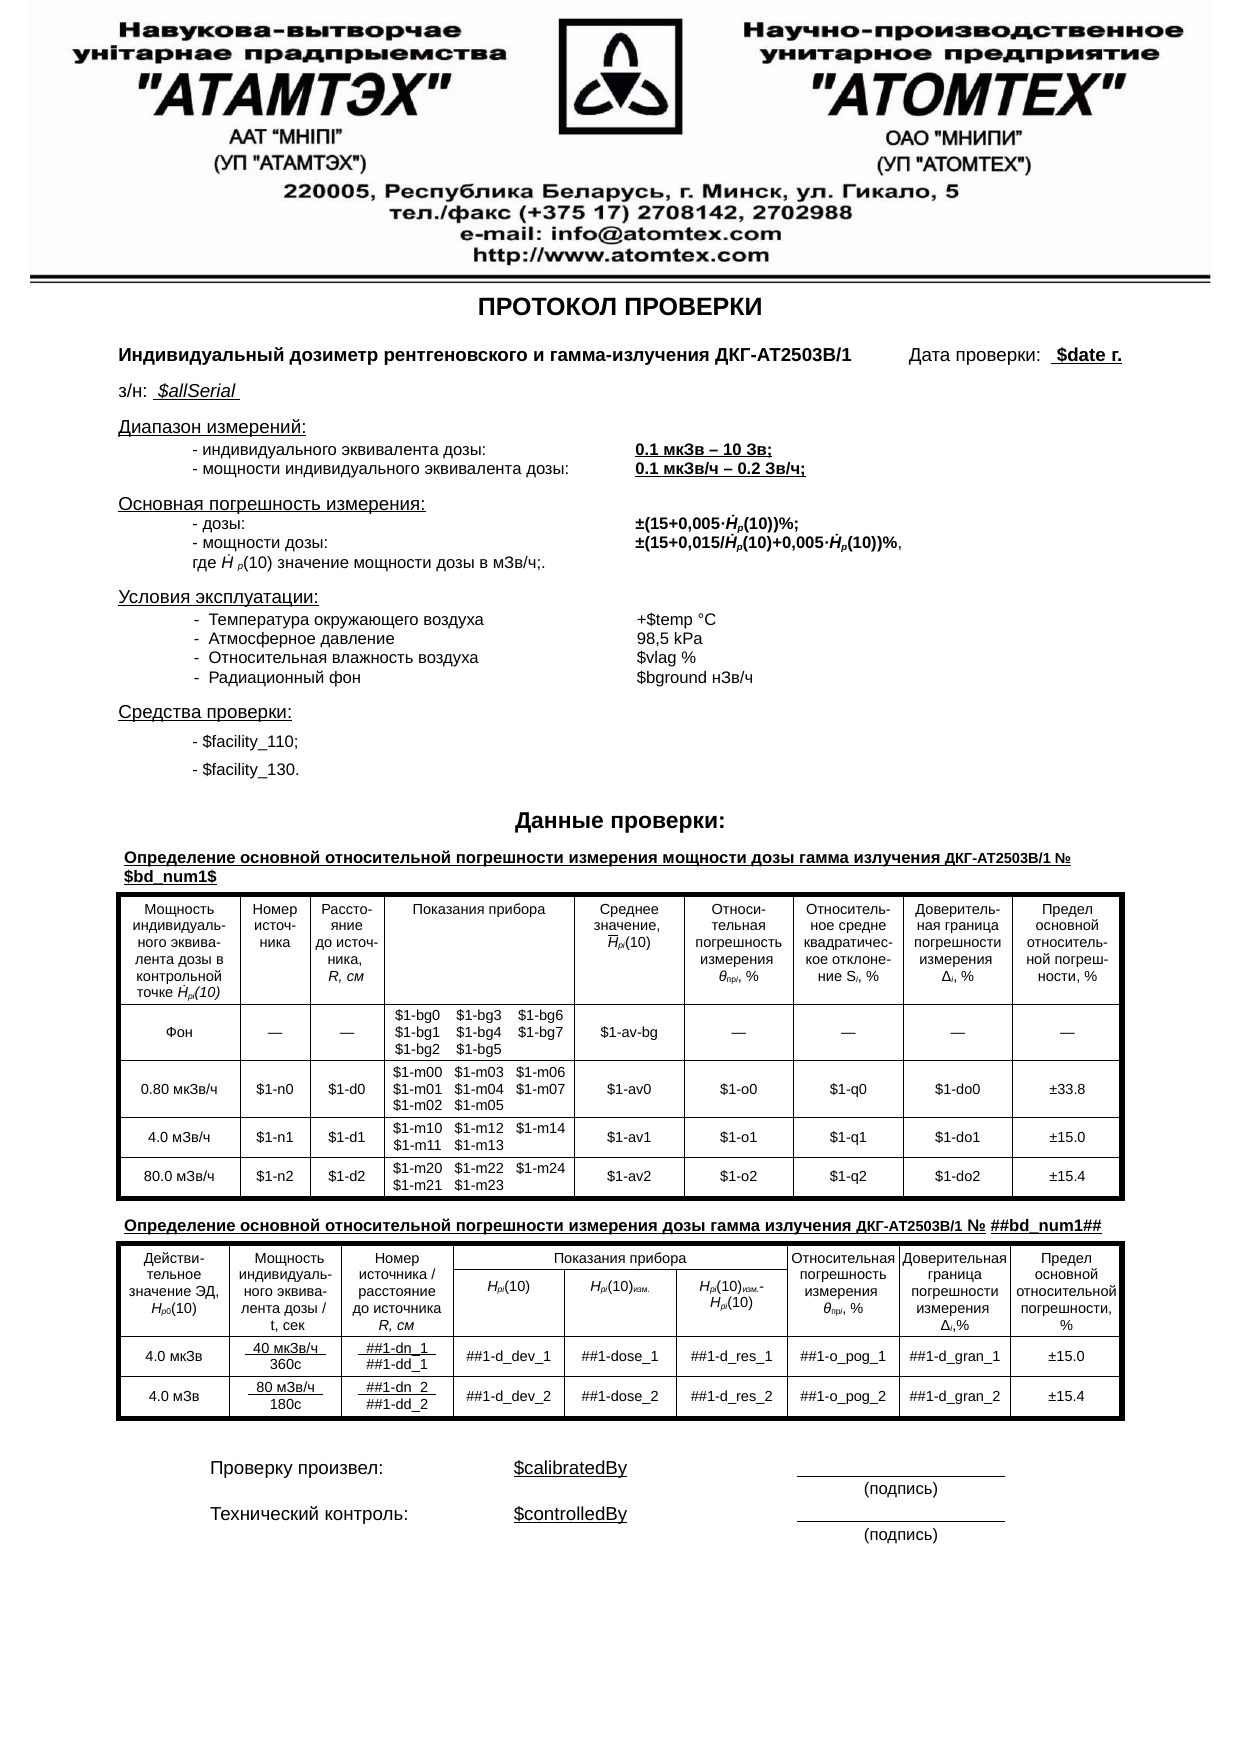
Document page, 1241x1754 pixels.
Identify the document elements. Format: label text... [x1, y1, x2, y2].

table_cell Относитель-ное средне квадратичес-кое отклоне-ние Si, % [794, 897, 903, 1004]
table_cell Предел основной относительной погрешности, % [1011, 1246, 1119, 1336]
table_cell 40 мкЗв/ч 360c [230, 1337, 341, 1376]
table_cell ##1-d_gran_1 [900, 1337, 1010, 1376]
table_cell $1-o0 [685, 1061, 793, 1117]
table_cell ±15.4 [1013, 1158, 1119, 1196]
table_cell (подпись) [771, 1524, 1030, 1546]
text - Радиационный фон $bground нЗв/ч [119, 667, 1122, 687]
text Основная погрешность измерения: [118, 493, 1122, 514]
table_cell $1-m20 $1-m21 $1-m22 $1-m23 $1-m24 [385, 1158, 574, 1196]
text - мощности индивидуального эквивалента дозы: 0.1 мкЗв/ч – 0.2 Зв/ч; [118, 459, 1122, 478]
table_cell Мощность индивидуаль-ного эквива-лента дозы / t, сек [230, 1246, 341, 1336]
table_cell Hpi(10)изм.-Hpi(10) [677, 1270, 787, 1336]
text Условия эксплуатации: [118, 586, 1122, 608]
table_cell $1-q0 [794, 1061, 903, 1117]
table_cell [771, 1500, 1030, 1524]
text з/н: $allSerial [118, 380, 1122, 402]
table_cell Hpi(10) [454, 1270, 564, 1336]
text - Атмосферное давление 98,5 kPa [119, 629, 1122, 648]
text - $facility_110; [118, 732, 1122, 751]
table_cell — [311, 1005, 384, 1060]
text Диапазон измерений: [118, 416, 1122, 437]
table_cell ##1-d_gran_2 [900, 1377, 1010, 1416]
table_header Определение основной относительной погрешности измерения дозы гамма излучения ДКГ-АТ2503B/1 № ##bd_num1## [118, 1201, 1122, 1241]
text - Температура окружающего воздуха +$temp °C [119, 608, 1122, 629]
table_header Проверку произвел: [210, 1455, 513, 1479]
text ПРОТОКОЛ ПРОВЕРКИ [118, 292, 1122, 321]
text Средства проверки: [118, 687, 1122, 723]
table_cell $1-m10 $1-m11 $1-m12 $1-m13 $1-m14 [385, 1118, 574, 1157]
table_cell ##1-d_res_2 [677, 1377, 787, 1416]
table_cell ##1-dose_2 [565, 1377, 676, 1416]
table_cell $1-av1 [575, 1118, 684, 1157]
table_cell $1-n1 [241, 1118, 310, 1157]
table_cell — [241, 1005, 310, 1060]
table_cell ##1-d_res_1 [677, 1337, 787, 1376]
table_cell [210, 1479, 513, 1500]
table_cell $1-n2 [241, 1158, 310, 1196]
table_cell Показания прибора [454, 1246, 787, 1269]
table_cell Показания прибора [385, 897, 574, 1004]
table_cell $1-n0 [241, 1061, 310, 1117]
table_cell Номер источника / расстояние до источника R, см [342, 1246, 453, 1336]
table_cell 4.0 мЗв/ч [121, 1118, 240, 1157]
table_cell Рассто-яние до источ-ника, R, см [311, 897, 384, 1004]
table_cell 4.0 мкЗв [121, 1337, 229, 1376]
table_header $calibratedBy [514, 1455, 771, 1479]
picture [29, 0, 1211, 285]
table_cell 80 мЗв/ч 180c [230, 1377, 341, 1416]
table_cell Доверитель-ная граница погрешности измерения Δi, % [904, 897, 1012, 1004]
table_cell $1-bg0 $1-bg1 $1-bg2 $1-bg3 $1-bg4 $1-bg5 $1-bg6 $1-bg7 [385, 1005, 574, 1060]
table_cell 4.0 мЗв [121, 1377, 229, 1416]
table_cell — [904, 1005, 1012, 1060]
table_cell Доверительная граница погрешности измерения Δi,% [900, 1246, 1010, 1336]
table_cell $1-d2 [311, 1158, 384, 1196]
table_cell $1-q1 [794, 1118, 903, 1157]
table_cell [210, 1524, 513, 1546]
table_cell [514, 1479, 771, 1500]
table_cell $1-o1 [685, 1118, 793, 1157]
table_cell $1-o2 [685, 1158, 793, 1196]
table_cell $1-d0 [311, 1061, 384, 1117]
table_cell $1-do0 [904, 1061, 1012, 1117]
text где Ḣ р(10) значение мощности дозы в мЗв/ч;. [118, 552, 1122, 572]
table_cell $1-m00 $1-m01 $1-m02 $1-m03 $1-m04 $1-m05 $1-m06 $1-m07 [385, 1061, 574, 1117]
table_cell — [794, 1005, 903, 1060]
table_cell $1-do2 [904, 1158, 1012, 1196]
text - Относительная влажность воздуха $vlag % [119, 648, 1122, 667]
table_cell Среднее значение, Ḣpi(10) [575, 897, 684, 1004]
table_cell ##1-d_dev_2 [454, 1377, 564, 1416]
table_cell ±15.0 [1013, 1118, 1119, 1157]
table_cell $1-q2 [794, 1158, 903, 1196]
table_cell $1-av0 [575, 1061, 684, 1117]
table_cell Предел основной относитель-ной погреш-ности, % [1013, 897, 1119, 1004]
table_cell Технический контроль: [210, 1500, 513, 1524]
table_cell Относительная погрешность измерения θпрi, % [788, 1246, 899, 1336]
table_cell $1-av-bg [575, 1005, 684, 1060]
text Индивидуальный дозиметр рентгеновского и гамма-излучения ДКГ-АТ2503B/1 Дата проверки: $date г. [118, 344, 1122, 366]
table_cell $1-do1 [904, 1118, 1012, 1157]
table_cell (подпись) [771, 1479, 1030, 1500]
table_cell ±15.0 [1011, 1337, 1119, 1376]
table_cell Относи-тельная погрешность измерения θпрi, % [685, 897, 793, 1004]
table_header [771, 1455, 1030, 1479]
table_header Определение основной относительной погрешности измерения мощности дозы гамма излучения ДКГ-АТ2503B/1 № $bd_num1$ [118, 833, 1122, 892]
table_cell Мощность индивидуаль-ного эквива-лента дозы в контрольной точке Ḣpi(10) [121, 897, 240, 1004]
table_cell ##1-d_dev_1 [454, 1337, 564, 1376]
table_cell ##1-dn_2 ##1-dd_2 [342, 1377, 453, 1416]
table_cell — [685, 1005, 793, 1060]
table_cell Фон [121, 1005, 240, 1060]
table_cell ##1-dn_1 ##1-dd_1 [342, 1337, 453, 1376]
table_cell $1-d1 [311, 1118, 384, 1157]
table_cell [514, 1524, 771, 1546]
text - индивидуального эквивалента дозы: 0.1 мкЗв – 10 Зв; [118, 437, 1122, 459]
text - дозы: ±(15+0,005·Ḣp(10))%; [118, 514, 1122, 533]
text - мощности дозы: ±(15+0,015/Ḣp(10)+0,005·Ḣp(10))%, [118, 533, 1122, 552]
table_cell Hpi(10)изм. [565, 1270, 676, 1336]
table_cell ##1-o_pog_2 [788, 1377, 899, 1416]
text - $facility_130. [118, 760, 1122, 779]
table_cell 0.80 мкЗв/ч [121, 1061, 240, 1117]
table_cell Номер источ-ника [241, 897, 310, 1004]
table_cell Действи-тельное значение ЭД, Hp0(10) [121, 1246, 229, 1336]
table_cell ±33.8 [1013, 1061, 1119, 1117]
table_cell $1-av2 [575, 1158, 684, 1196]
table_cell 80.0 мЗв/ч [121, 1158, 240, 1196]
table_cell ##1-dose_1 [565, 1337, 676, 1376]
table_cell ±15.4 [1011, 1377, 1119, 1416]
table_cell $controlledBy [514, 1500, 771, 1524]
table_cell — [1013, 1005, 1119, 1060]
text Данные проверки: [118, 807, 1122, 833]
table_cell ##1-o_pog_1 [788, 1337, 899, 1376]
